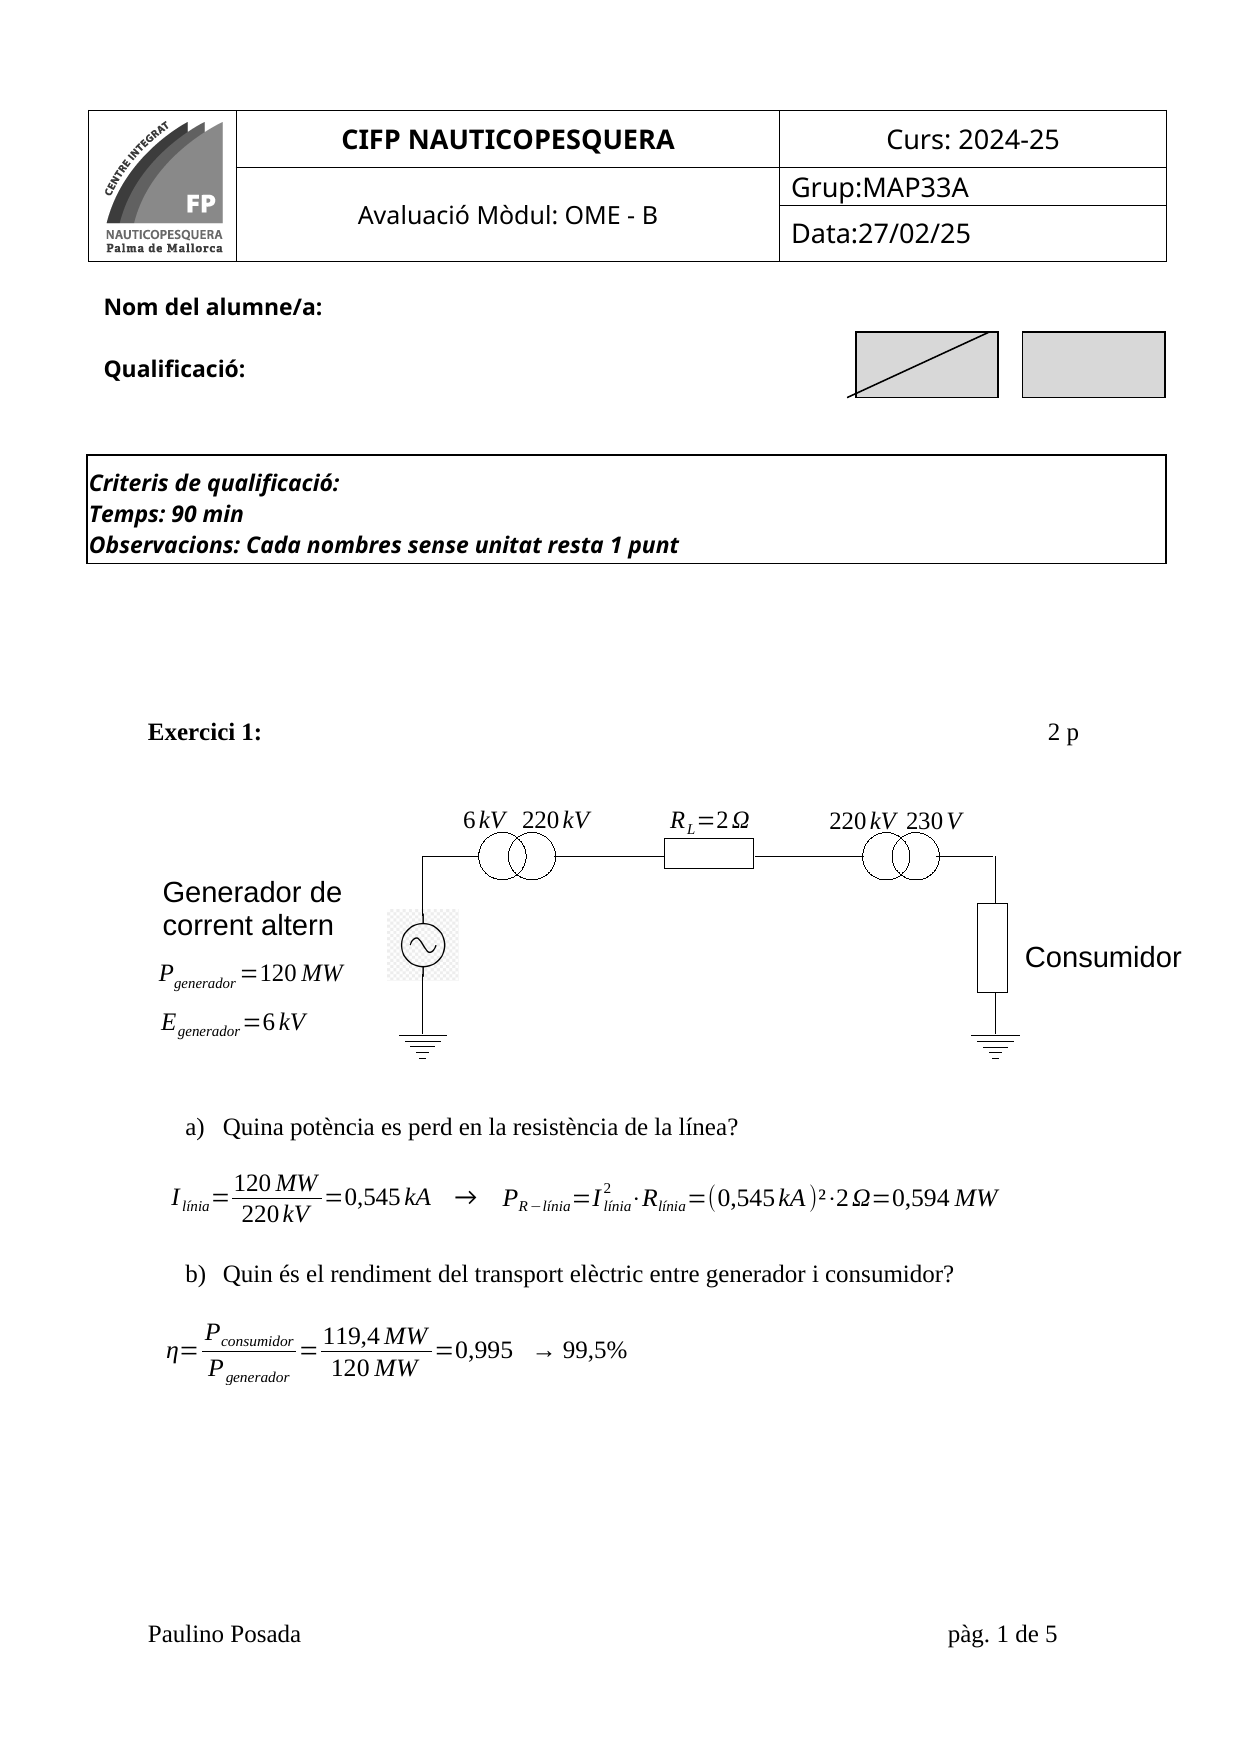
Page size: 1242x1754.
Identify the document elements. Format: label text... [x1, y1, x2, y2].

picture [387, 909, 459, 981]
text [999, 353, 1022, 384]
text Qualificació: [103, 353, 855, 384]
text Criteris de qualificació: [89, 467, 1094, 498]
text → 99,5% [148, 1318, 1094, 1385]
list Quin és el rendiment del transport elèctric entre generador i consumidor? [185, 1259, 1094, 1288]
list Quina potència es perd en la resistència de la línea? [185, 1112, 1094, 1140]
text → [148, 1169, 1094, 1228]
text Exercici 1: 2 p [148, 717, 1094, 745]
text Nom del alumne/a: [103, 290, 1094, 322]
text Temps: 90 min [89, 498, 1094, 529]
text Observacions: Cada nombres sense unitat resta 1 punt [89, 529, 1094, 560]
picture [100, 111, 229, 260]
